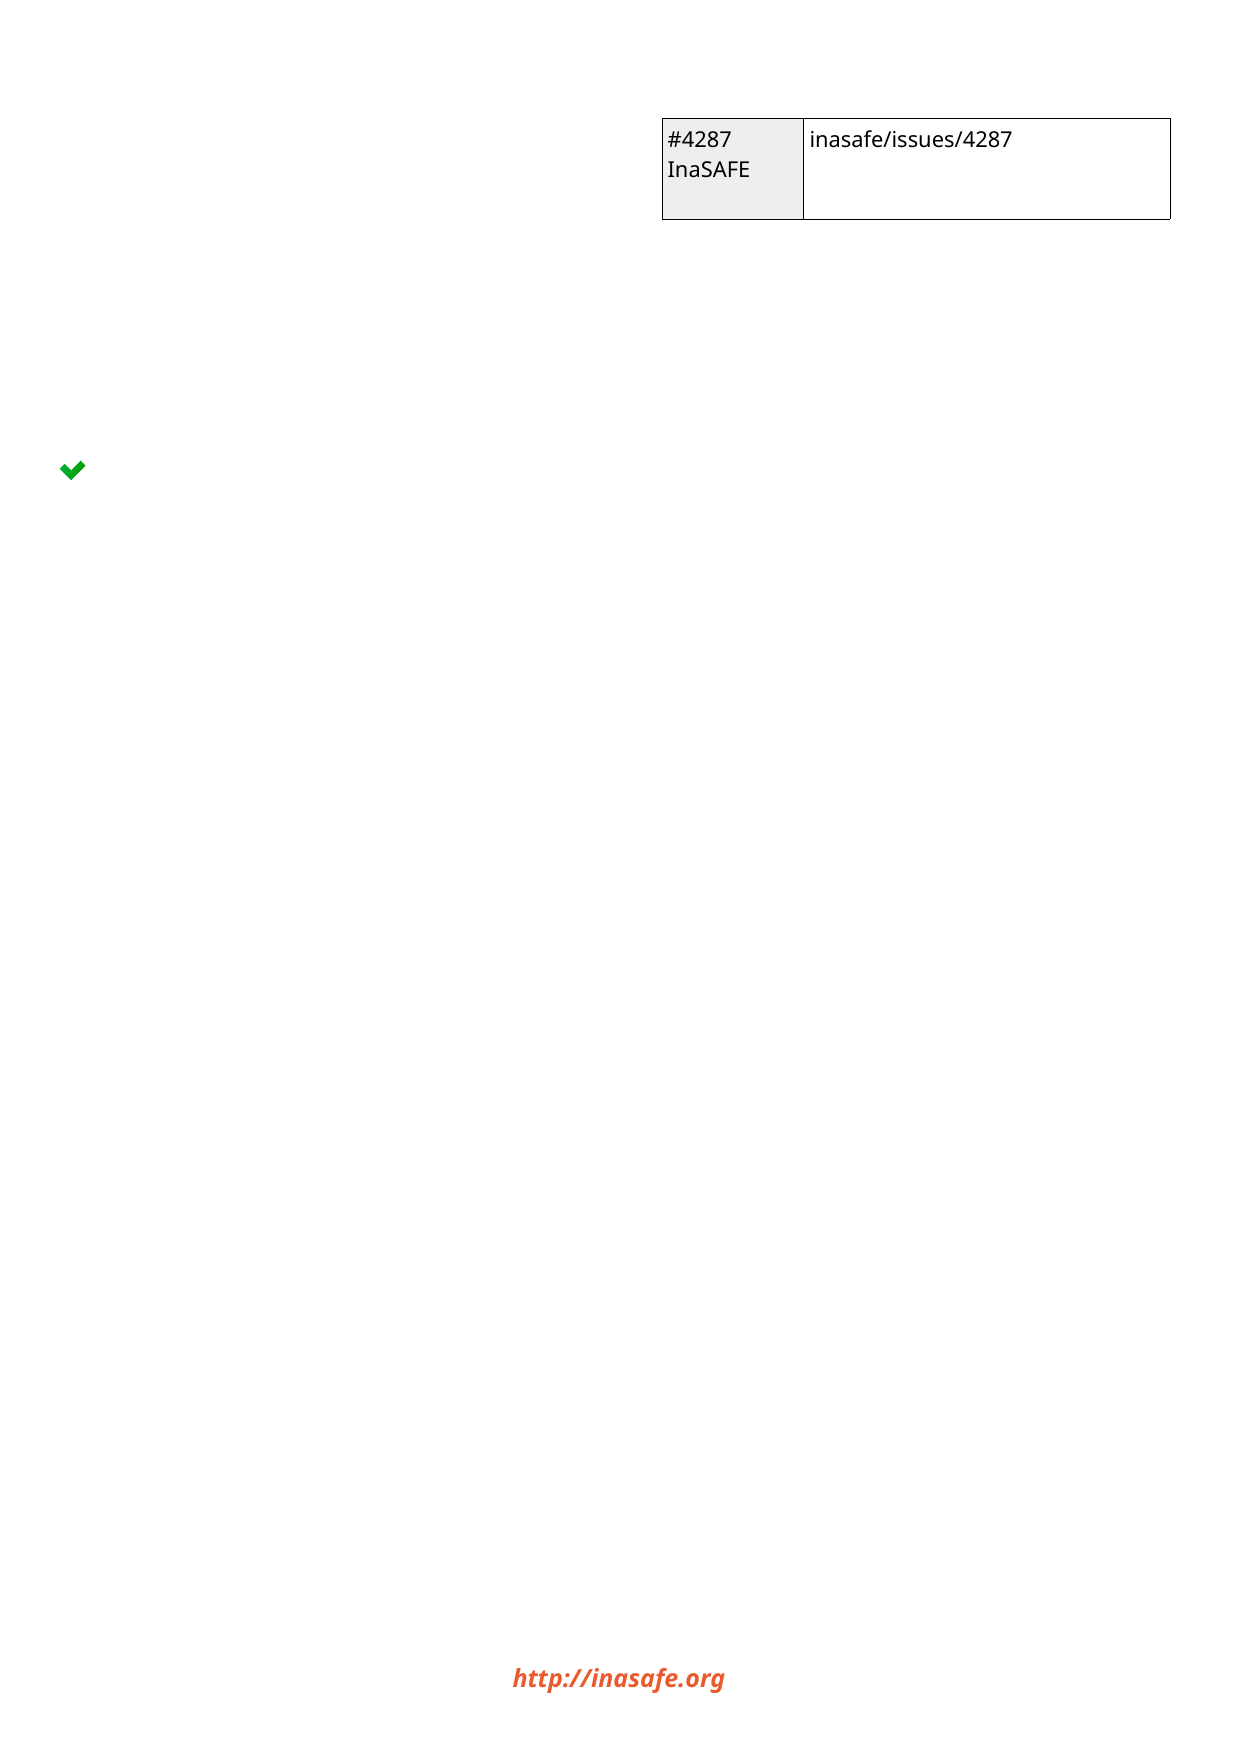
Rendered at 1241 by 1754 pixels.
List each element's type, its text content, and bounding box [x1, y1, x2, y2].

table_cell #4287 InaSAFE [663, 119, 803, 219]
table_cell inasafe/issues/4287 [804, 119, 1170, 219]
